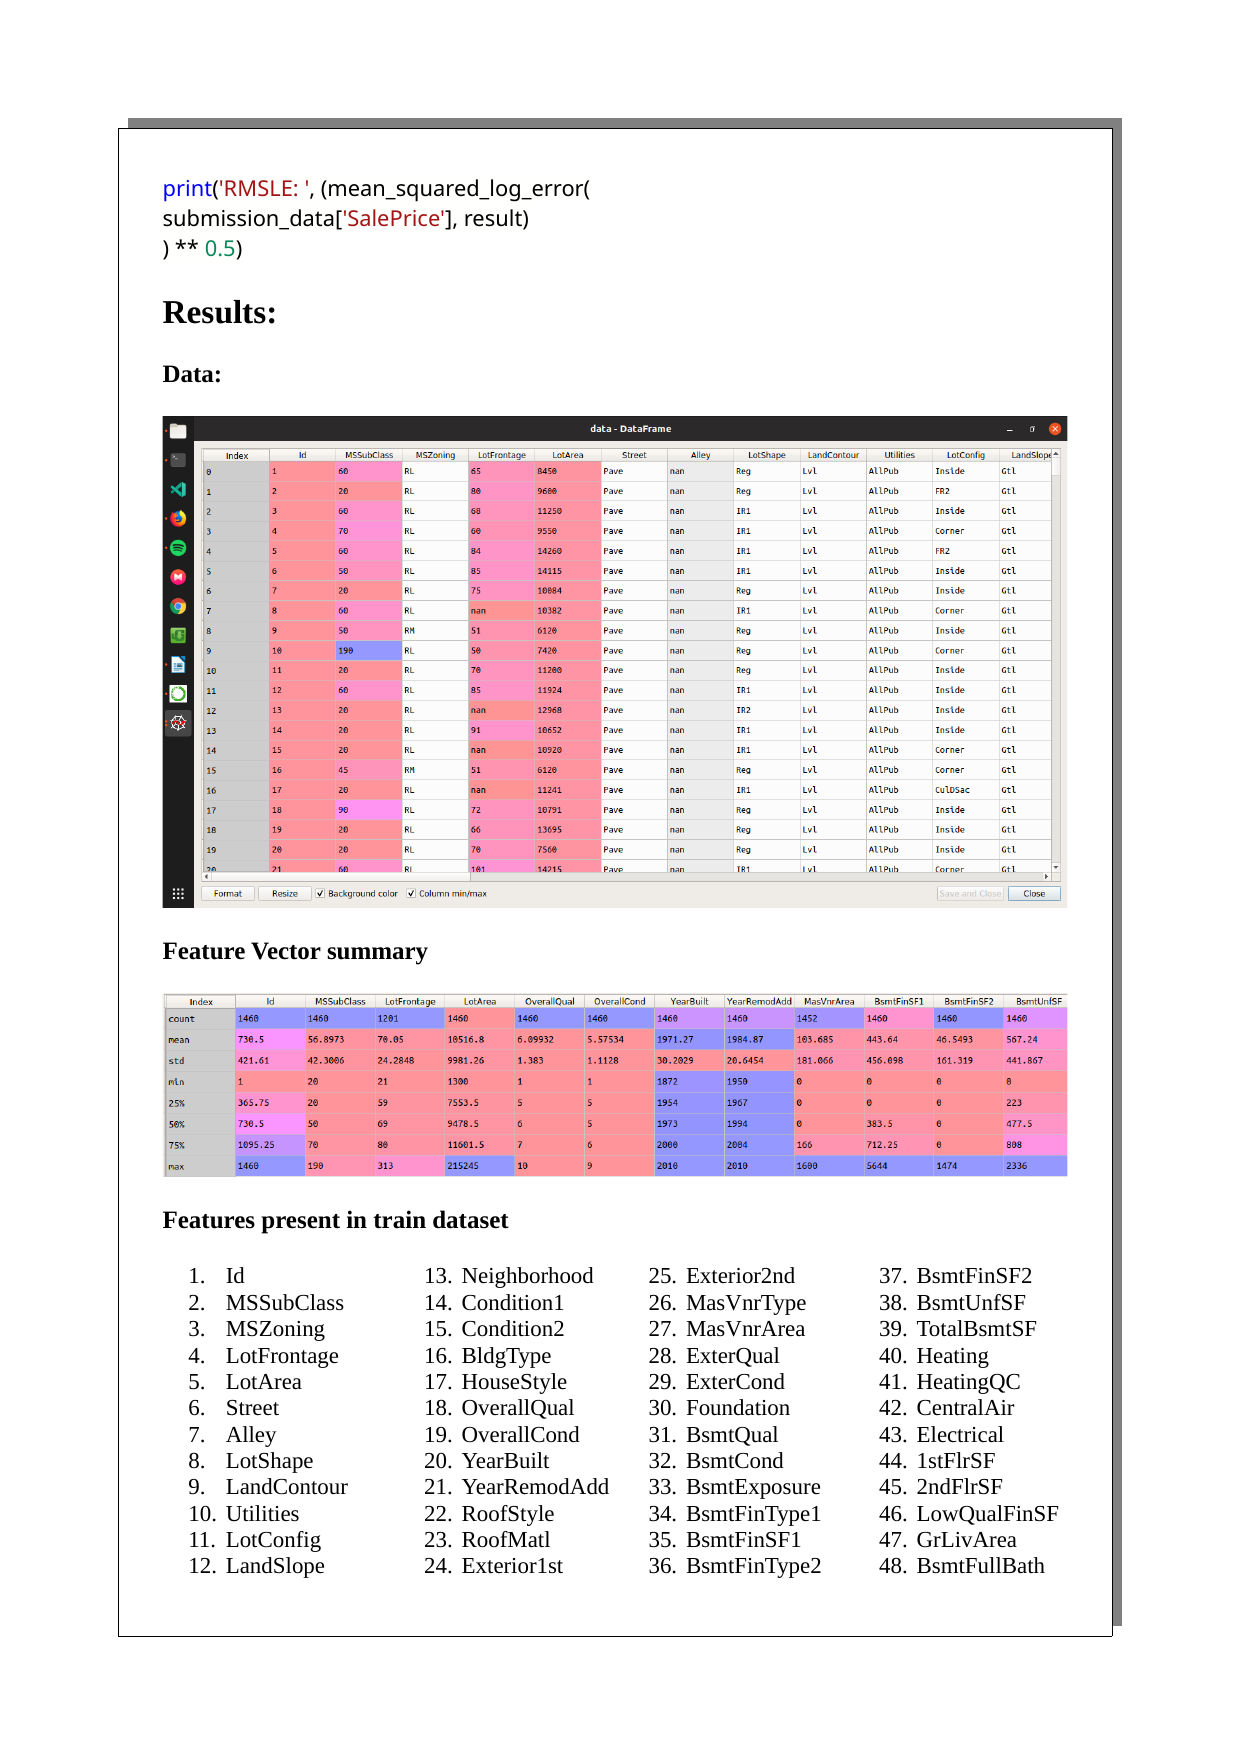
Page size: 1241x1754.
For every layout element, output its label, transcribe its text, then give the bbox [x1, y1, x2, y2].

list BsmtQual [648, 1421, 841, 1447]
list LandContour [188, 1473, 386, 1500]
list ExterQual [648, 1342, 841, 1368]
text print('RMSLE: ', (mean_squared_log_error( [162, 173, 1067, 203]
list Utilities [188, 1500, 386, 1526]
list MasVnrType [648, 1289, 841, 1315]
list RoofMatl [424, 1526, 611, 1552]
list LotConfig [188, 1526, 386, 1552]
list Street [188, 1394, 386, 1421]
list CentralAir [879, 1394, 1090, 1421]
list Condition2 [424, 1315, 611, 1342]
text Data: [162, 359, 1067, 388]
text Results: [162, 292, 1067, 330]
list BsmtUnfSF [879, 1289, 1090, 1315]
list LotFrontage [188, 1342, 386, 1368]
list HeatingQC [879, 1368, 1090, 1394]
list MasVnrArea [648, 1315, 841, 1342]
list Heating [879, 1342, 1090, 1368]
list 2ndFlrSF [879, 1473, 1090, 1500]
list Alley [188, 1421, 386, 1447]
list Neighborhood [424, 1263, 611, 1289]
list BsmtFinType2 [648, 1552, 841, 1579]
list Id [188, 1263, 386, 1289]
picture [162, 993, 1068, 1177]
list 1stFlrSF [879, 1447, 1090, 1473]
list ExterCond [648, 1368, 841, 1394]
list LotArea [188, 1368, 386, 1394]
list BsmtFinSF2 [879, 1263, 1090, 1289]
list Exterior1st [424, 1552, 611, 1579]
list TotalBsmtSF [879, 1315, 1090, 1342]
list HouseStyle [424, 1368, 611, 1394]
text Feature Vector summary [162, 936, 1067, 965]
list BsmtFinType1 [648, 1500, 841, 1526]
list OverallQual [424, 1394, 611, 1421]
text submission_data['SalePrice'], result) [162, 203, 1067, 232]
list MSZoning [188, 1315, 386, 1342]
list BsmtExposure [648, 1473, 841, 1500]
list LotShape [188, 1447, 386, 1473]
list OverallCond [424, 1421, 611, 1447]
list BldgType [424, 1342, 611, 1368]
list RoofStyle [424, 1500, 611, 1526]
picture [162, 416, 1068, 908]
list BsmtFinSF1 [648, 1526, 841, 1552]
list LowQualFinSF [879, 1500, 1090, 1526]
list Electrical [879, 1421, 1090, 1447]
list GrLivArea [879, 1526, 1090, 1552]
list Foundation [648, 1394, 841, 1421]
list YearRemodAdd [424, 1473, 611, 1500]
list MSSubClass [188, 1289, 386, 1315]
list LandSlope [188, 1552, 386, 1579]
text Features present in train dataset [162, 1205, 1067, 1234]
text ) ** 0.5) [162, 232, 1067, 262]
list BsmtCond [648, 1447, 841, 1473]
list YearBuilt [424, 1447, 611, 1473]
list BsmtFullBath [879, 1552, 1090, 1579]
list Exterior2nd [648, 1263, 841, 1289]
list Condition1 [424, 1289, 611, 1315]
